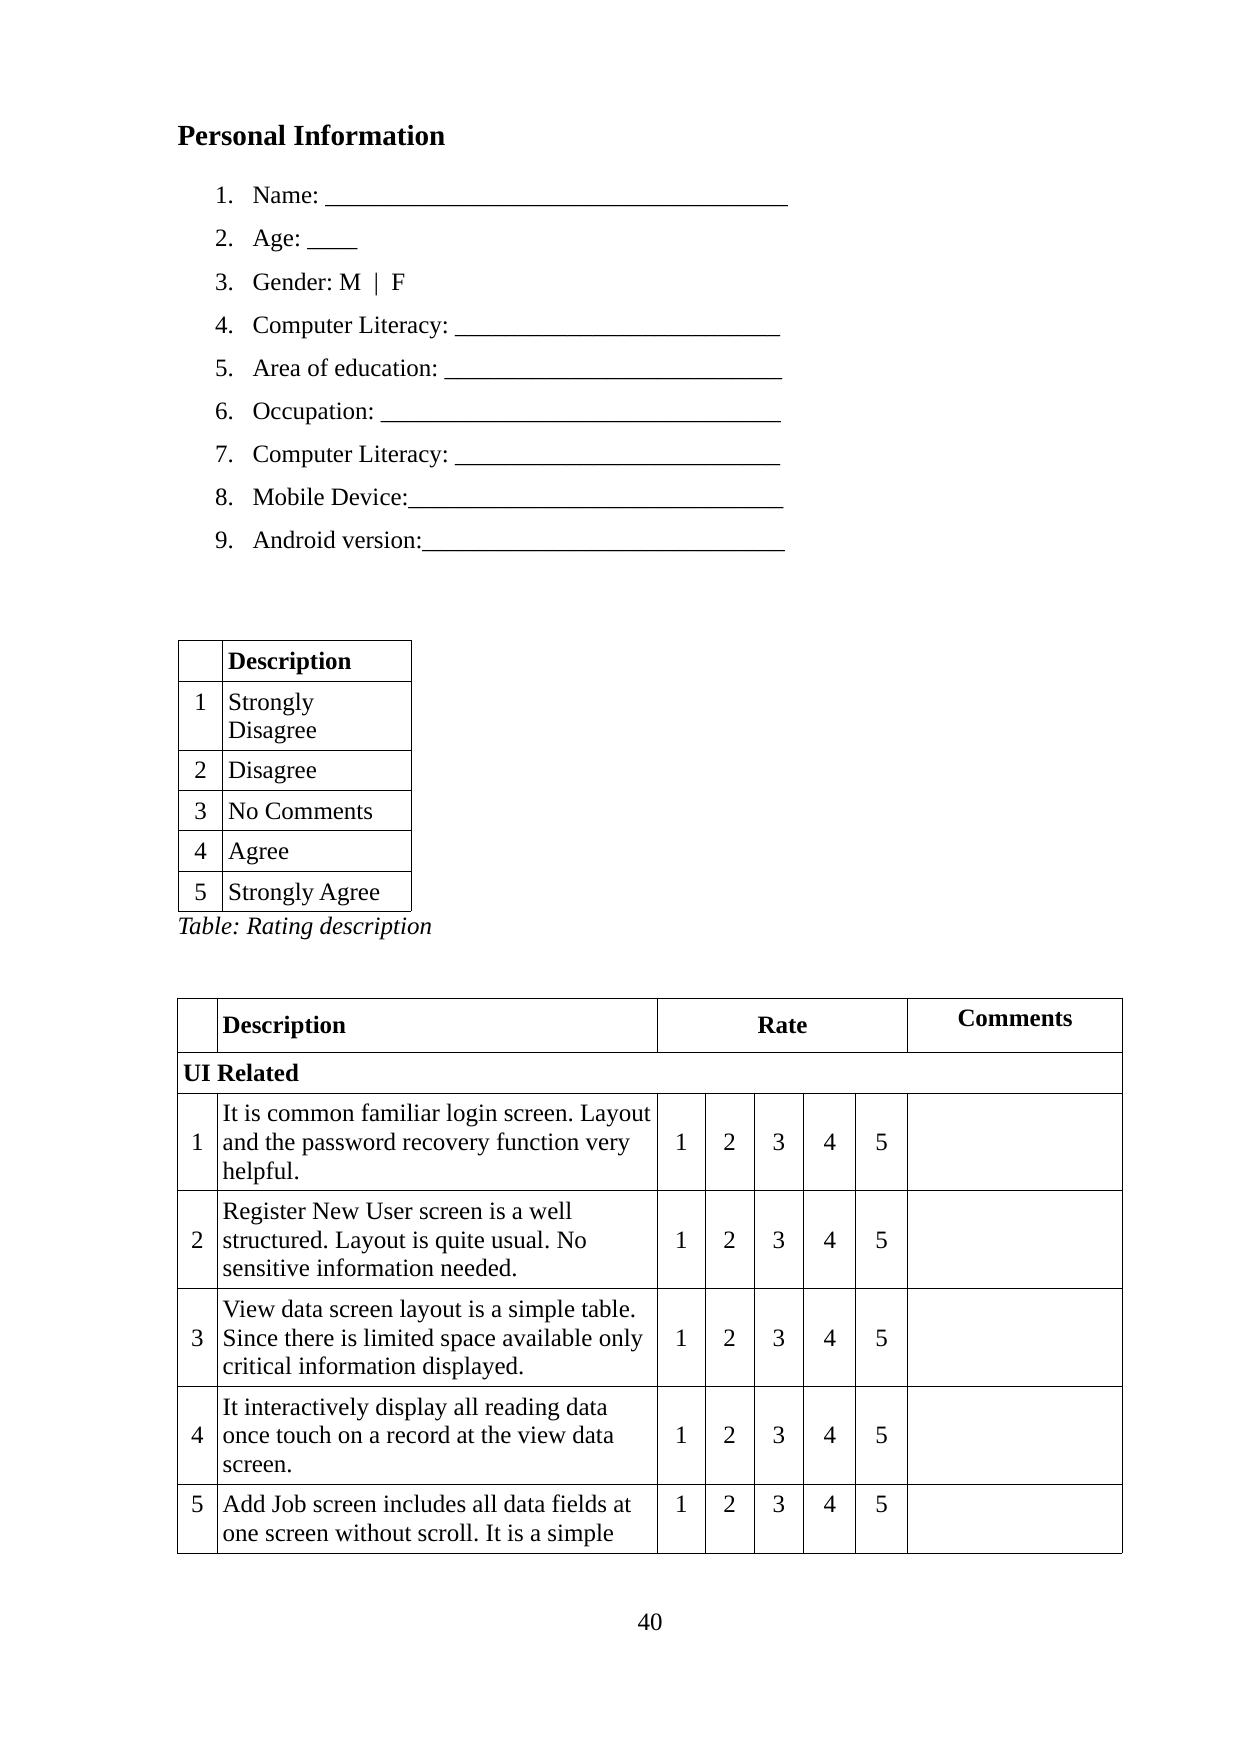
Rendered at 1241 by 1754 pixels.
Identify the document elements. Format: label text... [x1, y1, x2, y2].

table_cell Strongly Agree [223, 872, 411, 911]
table_cell 3 [755, 1191, 803, 1288]
table_cell 4 [804, 1387, 855, 1484]
table_cell 1 [658, 1191, 705, 1288]
table_cell Disagree [223, 751, 411, 790]
table_cell [908, 1485, 1122, 1553]
table_cell 1 [658, 1485, 705, 1553]
list Computer Literacy: __________________________ [215, 310, 1122, 338]
table_cell 2 [706, 1289, 754, 1386]
table_cell 5 [856, 1094, 907, 1190]
table_cell [908, 1191, 1122, 1288]
table_cell [908, 1289, 1122, 1386]
list Age: ____ [215, 223, 1122, 252]
table_cell 5 [856, 1485, 907, 1553]
table_cell Strongly Disagree [223, 682, 411, 750]
table_cell 5 [179, 872, 222, 911]
table_cell [908, 1094, 1122, 1190]
table_cell 1 [658, 1387, 705, 1484]
table_cell 2 [706, 1094, 754, 1190]
table_header [179, 641, 222, 681]
table_header Description [218, 999, 657, 1052]
list Gender: M | F [215, 267, 1122, 295]
table_cell 4 [804, 1191, 855, 1288]
table_cell 3 [755, 1485, 803, 1553]
table_header Description [223, 641, 411, 681]
table_cell 2 [178, 1191, 217, 1288]
table_cell 3 [179, 791, 222, 830]
table_header Rate [658, 999, 907, 1052]
table_cell 4 [804, 1289, 855, 1386]
table_cell Register New User screen is a well structured. Layout is quite usual. No sensitive information needed. [218, 1191, 657, 1288]
list Occupation: ________________________________ [215, 396, 1122, 425]
table_cell 2 [706, 1485, 754, 1553]
table_cell 2 [706, 1191, 754, 1288]
list Area of education: ___________________________ [215, 353, 1122, 382]
table_cell 5 [178, 1485, 217, 1553]
table_cell [908, 1387, 1122, 1484]
list Name: _____________________________________ [215, 180, 1122, 209]
list Computer Literacy: __________________________ [215, 439, 1122, 468]
table_cell 4 [179, 831, 222, 871]
list Android version:_____________________________ [215, 525, 1122, 554]
table_cell 3 [755, 1289, 803, 1386]
table_cell 5 [856, 1387, 907, 1484]
table_cell View data screen layout is a simple table. Since there is limited space available only critical information displayed. [218, 1289, 657, 1386]
table_cell It interactively display all reading data once touch on a record at the view data screen. [218, 1387, 657, 1484]
text Table: Rating description [177, 911, 1122, 940]
table_cell 5 [856, 1289, 907, 1386]
table_cell 1 [658, 1094, 705, 1190]
table_cell 4 [804, 1094, 855, 1190]
table_cell 3 [755, 1387, 803, 1484]
table_cell 4 [804, 1485, 855, 1553]
table_cell UI Related [178, 1053, 1122, 1092]
table_cell It is common familiar login screen. Layout and the password recovery function very helpful. [218, 1094, 657, 1190]
table_cell 3 [178, 1289, 217, 1386]
table_cell 1 [178, 1094, 217, 1190]
table_cell 2 [706, 1387, 754, 1484]
table_cell Agree [223, 831, 411, 871]
table_cell 1 [179, 682, 222, 750]
text Personal Information [177, 118, 1122, 152]
table_cell 3 [755, 1094, 803, 1190]
table_cell 4 [178, 1387, 217, 1484]
table_cell Add Job screen includes all data fields at one screen without scroll. It is a simple [218, 1485, 657, 1553]
list Mobile Device:______________________________ [215, 482, 1122, 511]
table_cell 5 [856, 1191, 907, 1288]
table_cell 1 [658, 1289, 705, 1386]
table_cell No Comments [223, 791, 411, 830]
table_header Comments [908, 999, 1122, 1052]
table_cell 2 [179, 751, 222, 790]
table_header [178, 999, 217, 1052]
